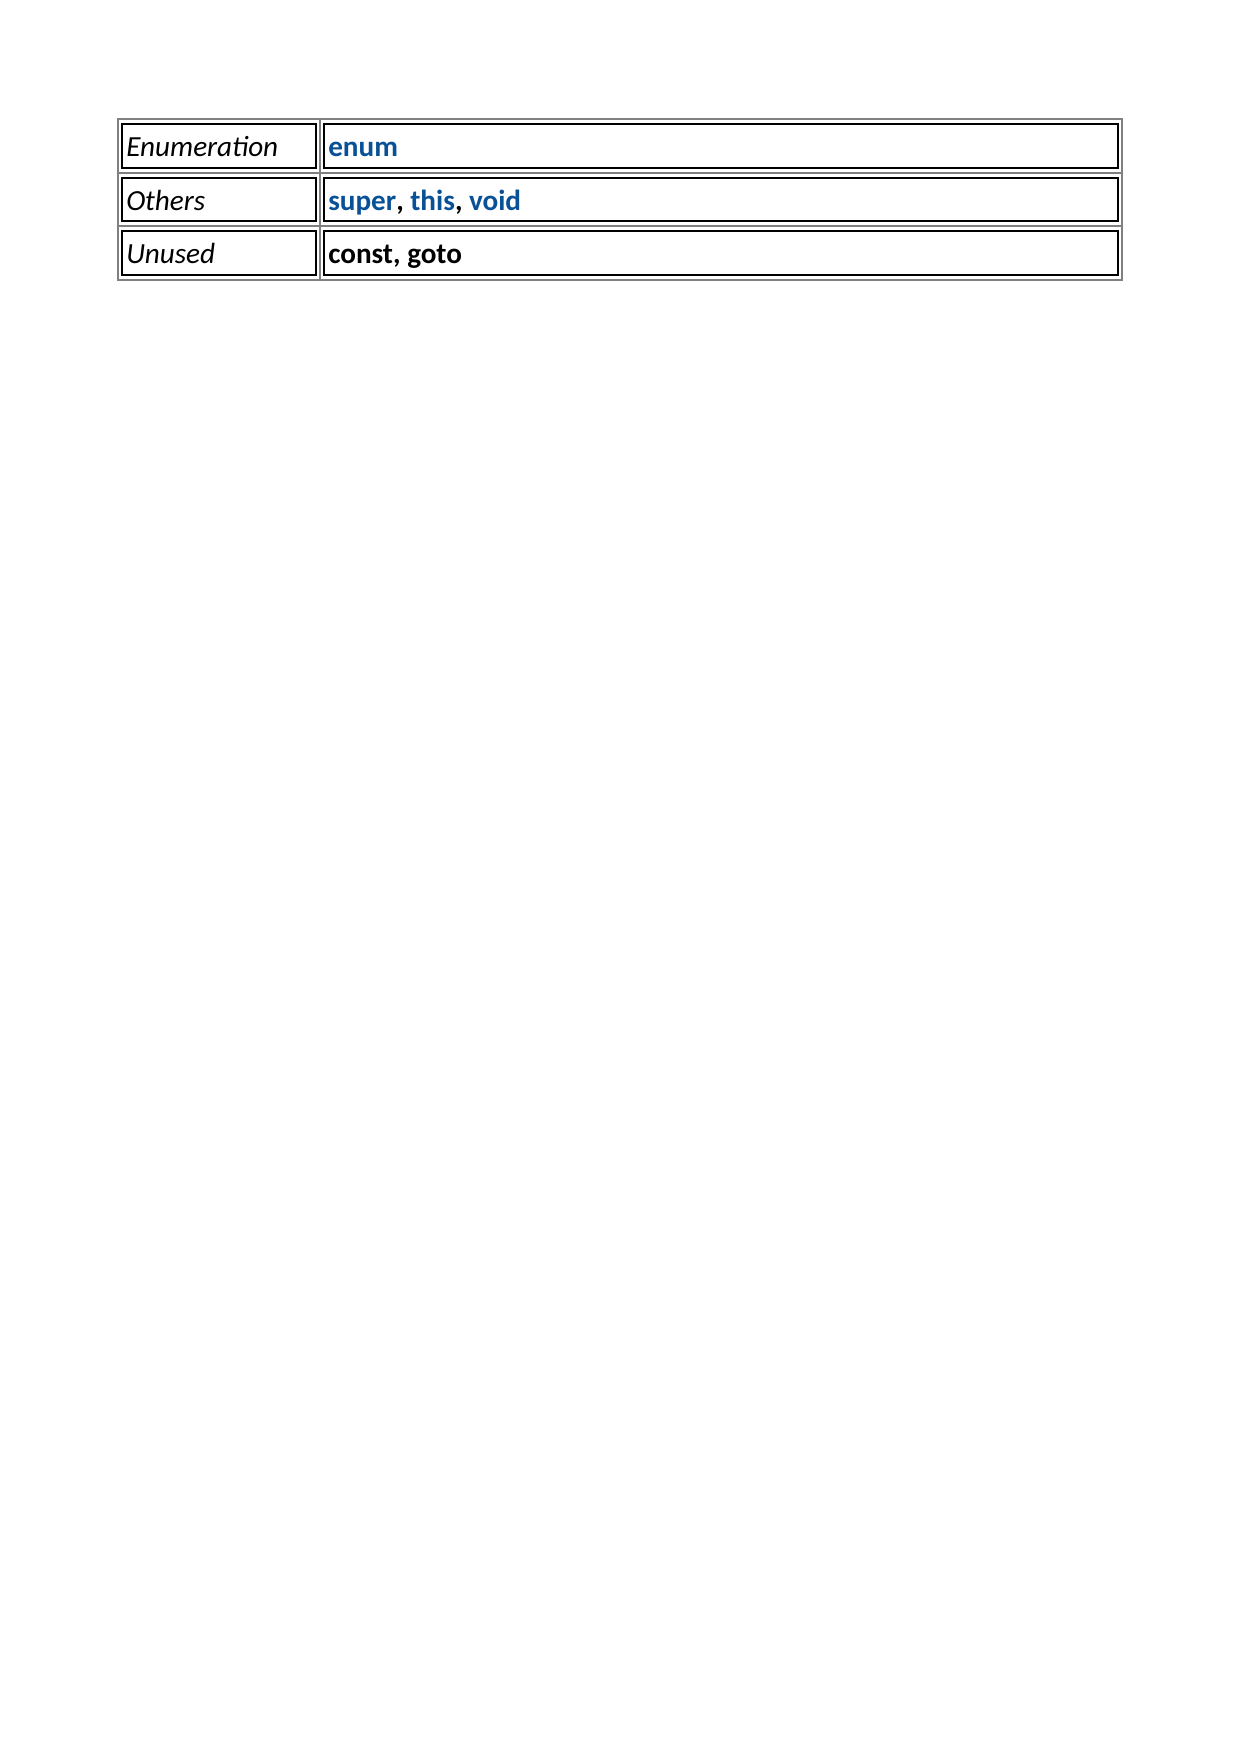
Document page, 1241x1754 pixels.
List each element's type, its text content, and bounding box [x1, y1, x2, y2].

table_cell Others [119, 174, 319, 225]
table_cell Unused [119, 227, 319, 279]
table_cell super, this, void [321, 174, 1121, 225]
table_cell Enumeration [119, 120, 319, 172]
table_cell const, goto [321, 227, 1121, 279]
table_cell enum [321, 120, 1121, 172]
